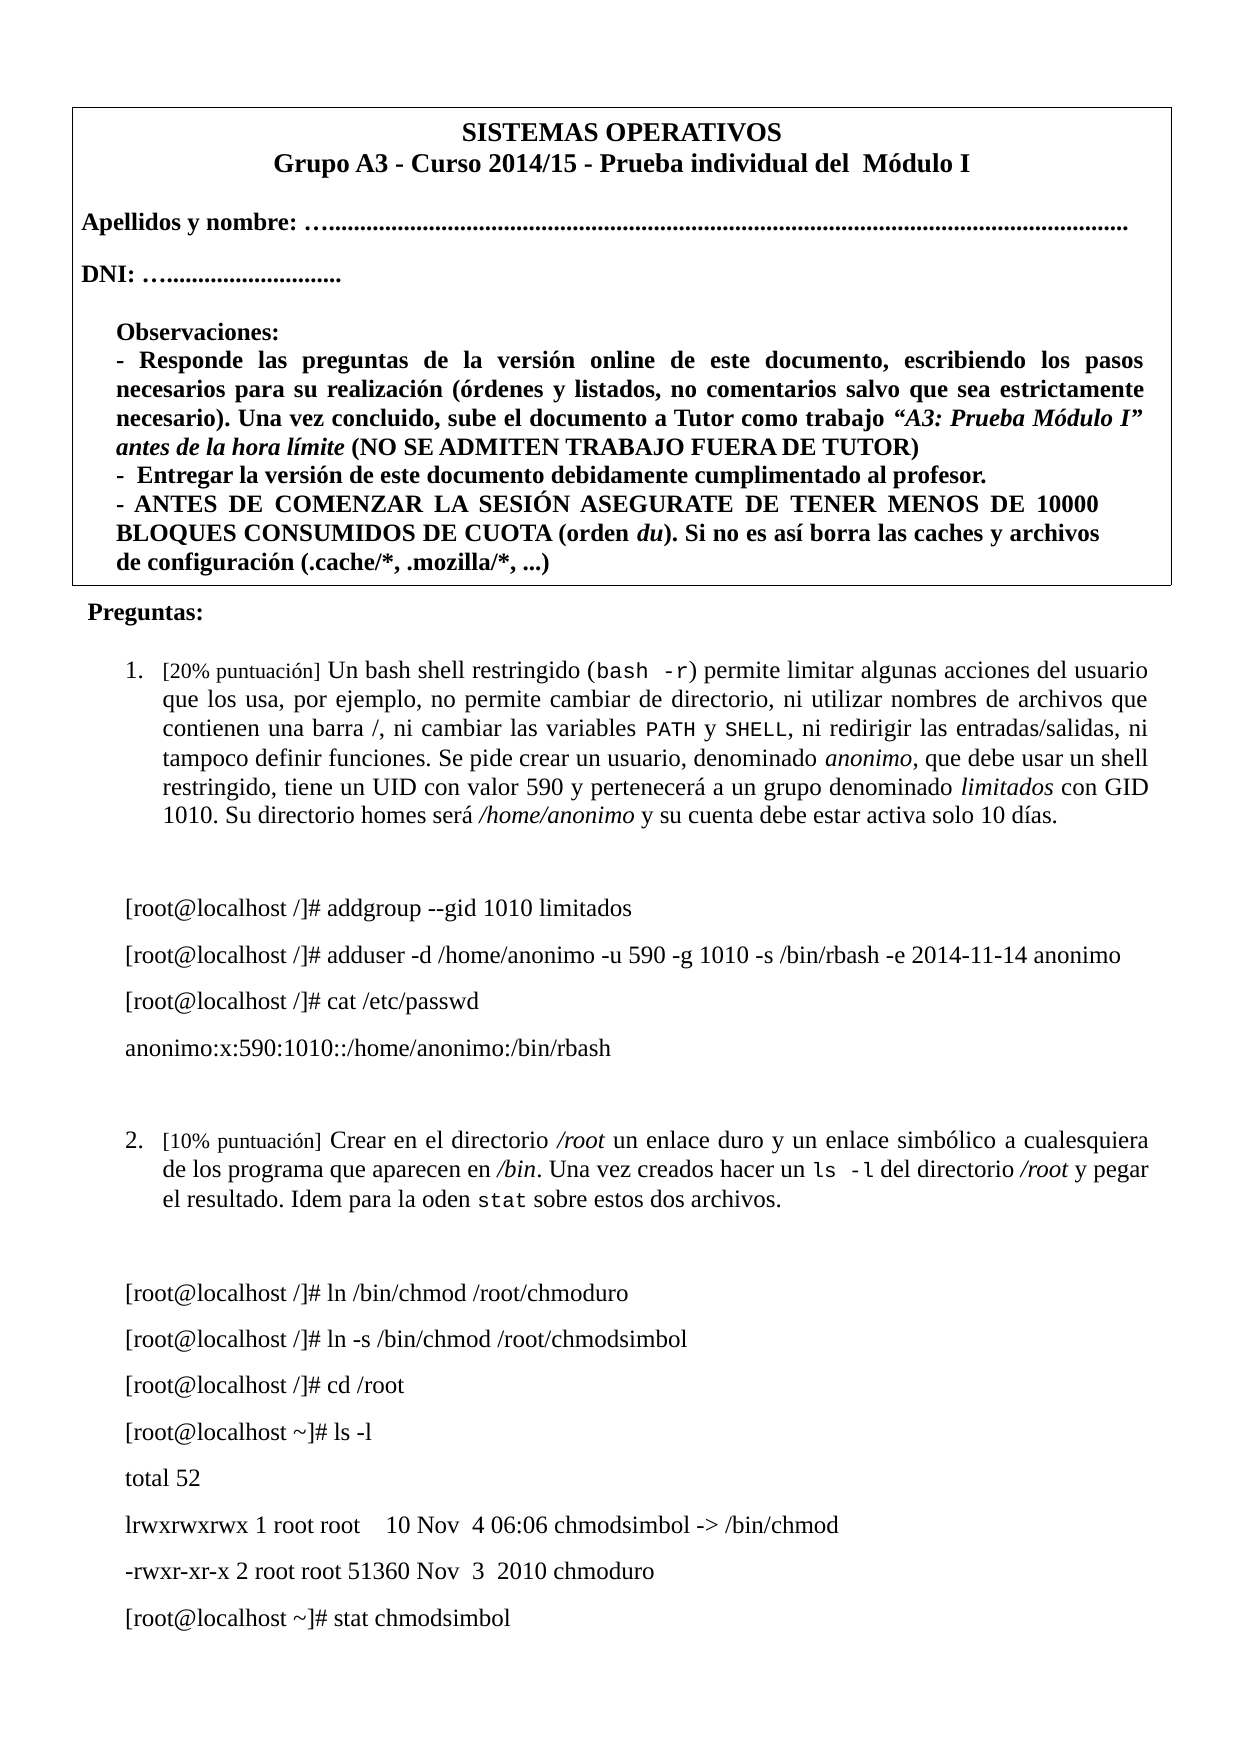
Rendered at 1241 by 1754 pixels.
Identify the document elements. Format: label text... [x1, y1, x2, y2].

text [root@localhost /]# adduser -d /home/anonimo -u 590 -g 1010 -s /bin/rbash -e 2014-11-14 anonimo [125, 940, 1149, 968]
text [root@localhost ~]# ls -l [125, 1417, 1149, 1446]
text [73, 108, 1171, 585]
list [20% puntuación] Un bash shell restringido (bash -r) permite limitar algunas acciones del usuario que los usa, por ejemplo, no permite cambiar de directorio, ni utilizar nombres de archivos que contienen una barra /, ni cambiar las variables PATH y SHELL, ni redirigir las entradas/salidas, ni tampoco definir funciones. Se pide crear un usuario, denominado anonimo, que debe usar un shell restringido, tiene un UID con valor 590 y pertenecerá a un grupo denominado limitados con GID 1010. Su directorio homes será /home/anonimo y su cuenta debe estar activa solo 10 días. [125, 655, 1149, 829]
text - Entregar la versión de este documento debidamente cumplimentado al profesor. [116, 461, 1101, 489]
text - Responde las preguntas de la versión online de este documento, escribiendo los pasos necesarios para su realización (órdenes y listados, no comentarios salvo que sea estrictamente necesario). Una vez concluido, sube el documento a Tutor como trabajo “A3: Prueba Módulo I” antes de la hora límite (NO SE ADMITEN TRABAJO FUERA DE TUTOR) [116, 346, 1145, 461]
text lrwxrwxrwx 1 root root 10 Nov 4 06:06 chmodsimbol -> /bin/chmod [125, 1510, 1149, 1539]
text [root@localhost /]# cat /etc/passwd [125, 986, 1149, 1015]
text Observaciones: [116, 317, 1101, 346]
text [root@localhost /]# ln -s /bin/chmod /root/chmodsimbol [125, 1324, 1149, 1353]
text [root@localhost /]# addgroup --gid 1010 limitados [125, 893, 1149, 922]
text Preguntas: [87, 586, 1122, 626]
text total 52 [125, 1463, 1149, 1492]
text DNI: …............................ [81, 259, 1162, 288]
text -rwxr-xr-x 2 root root 51360 Nov 3 2010 chmoduro [125, 1556, 1149, 1585]
text - ANTES DE COMENZAR LA SESIÓN ASEGURATE DE TENER MENOS DE 10000 BLOQUES CONSUMIDOS DE CUOTA (orden du). Si no es así borra las caches y archivos de configuración (.cache/*, .mozilla/*, ...) [116, 489, 1101, 576]
text Grupo A3 - Curso 2014/15 - Prueba individual del Módulo I [81, 147, 1162, 178]
text anonimo:x:590:1010::/home/anonimo:/bin/rbash [125, 1033, 1149, 1061]
text Apellidos y nombre: …................................................................................................................................ [81, 207, 1162, 236]
text [root@localhost /]# ln /bin/chmod /root/chmoduro [125, 1278, 1149, 1306]
text [root@localhost ~]# stat chmodsimbol [125, 1603, 1149, 1632]
list [10% puntuación] Crear en el directorio /root un enlace duro y un enlace simbólico a cualesquiera de los programa que aparecen en /bin. Una vez creados hacer un ls -l del directorio /root y pegar el resultado. Idem para la oden stat sobre estos dos archivos. [125, 1126, 1149, 1213]
text [root@localhost /]# cd /root [125, 1371, 1149, 1399]
text SISTEMAS OPERATIVOS [81, 116, 1162, 147]
